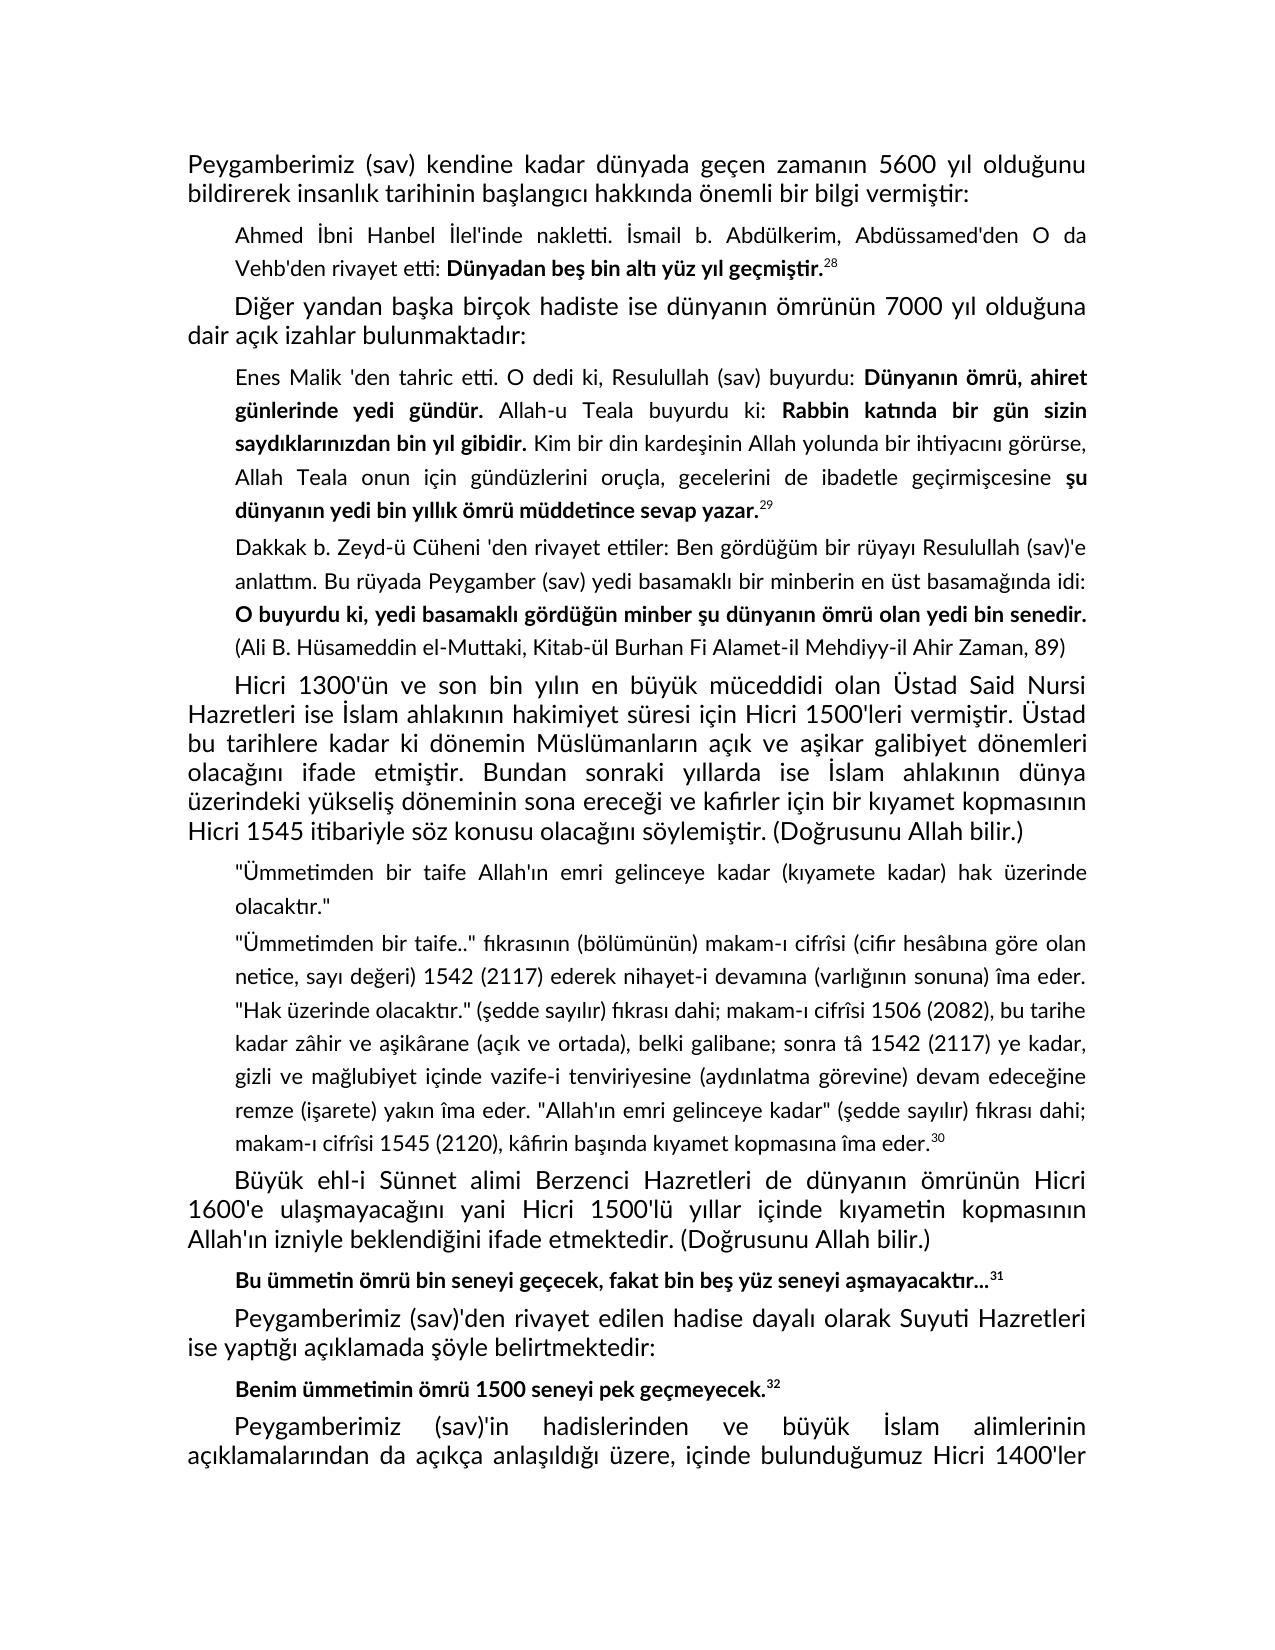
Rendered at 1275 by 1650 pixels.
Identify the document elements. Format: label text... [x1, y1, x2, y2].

text "Ümmetimden bir taife Allah'ın emri gelinceye kadar (kıyamete kadar) hak üzerinde olacaktır." [235, 854, 1087, 921]
text Dakkak b. Zeyd-ü Cüheni 'den rivayet ettiler: Ben gördüğüm bir rüyayı Resulullah (sav)'e anlattım. Bu rüyada Peygamber (sav) yedi basamaklı bir minberin en üst basamağında idi: O buyurdu ki, yedi basamaklı gördüğün minber şu dünyanın ömrü olan yedi bin senedir. (Ali B. Hüsameddin el-Muttaki, Kitab-ül Burhan Fi Alamet-il Mehdiyy-il Ahir Zaman, 89) [235, 529, 1087, 662]
text Peygamberimiz (sav)'den rivayet edilen hadise dayalı olarak Suyuti Hazretleri ise yaptığı açıklamada şöyle belirtmektedir: [187, 1304, 1087, 1362]
text Peygamberimiz (sav)'in hadislerinden ve büyük İslam alimlerinin açıklamalarından da açıkça anlaşıldığı üzere, içinde bulunduğumuz Hicri 1400'ler [187, 1412, 1087, 1471]
text Ahmed İbni Hanbel İlel'inde nakletti. İsmail b. Abdülkerim, Abdüssamed'den O da Vehb'den rivayet etti: Dünyadan beş bin altı yüz yıl geçmiştir.28 [235, 217, 1087, 283]
text Peygamberimiz (sav) kendine kadar dünyada geçen zamanın 5600 yıl olduğunu bildirerek insanlık tarihinin başlangıcı hakkında önemli bir bilgi vermiştir: [187, 150, 1087, 208]
text Bu ümmetin ömrü bin seneyi geçecek, fakat bin beş yüz seneyi aşmayacaktır...31 [235, 1262, 1087, 1296]
text Enes Malik 'den tahric etti. O dedi ki, Resulullah (sav) buyurdu: Dünyanın ömrü, ahiret günlerinde yedi gündür. Allah-u Teala buyurdu ki: Rabbin katında bir gün sizin saydıklarınızdan bin yıl gibidir. Kim bir din kardeşinin Allah yolunda bir ihtiyacını görürse, Allah Teala onun için gündüzlerini oruçla, gecelerini de ibadetle geçirmişcesine şu dünyanın yedi bin yıllık ömrü müddetince sevap yazar.29 [235, 358, 1087, 525]
text Hicri 1300'ün ve son bin yılın en büyük müceddidi olan Üstad Said Nursi Hazretleri ise İslam ahlakının hakimiyet süresi için Hicri 1500'leri vermiştir. Üstad bu tarihlere kadar ki dönemin Müslümanların açık ve aşikar galibiyet dönemleri olacağını ifade etmiştir. Bundan sonraki yıllarda ise İslam ahlakının dünya üzerindeki yükseliş döneminin sona ereceği ve kafirler için bir kıyamet kopmasının Hicri 1545 itibariyle söz konusu olacağını söylemiştir. (Doğrusunu Allah bilir.) [187, 671, 1087, 846]
text Büyük ehl-i Sünnet alimi Berzenci Hazretleri de dünyanın ömrünün Hicri 1600'e ulaşmayacağını yani Hicri 1500'lü yıllar içinde kıyametin kopmasının Allah'ın izniyle beklendiğini ifade etmektedir. (Doğrusunu Allah bilir.) [187, 1166, 1087, 1254]
text Benim ümmetimin ömrü 1500 seneyi pek geçmeyecek.32 [235, 1371, 1087, 1404]
text Diğer yandan başka birçok hadiste ise dünyanın ömrünün 7000 yıl olduğuna dair açık izahlar bulunmaktadır: [187, 292, 1087, 350]
text "Ümmetimden bir taife.." fıkrasının (bölümünün) makam-ı cifrîsi (cifir hesâbına göre olan netice, sayı değeri) 1542 (2117) ederek nihayet-i devamına (varlığının sonuna) îma eder. "Hak üzerinde olacaktır." (şedde sayılır) fıkrası dahi; makam-ı cifrîsi 1506 (2082), bu tarihe kadar zâhir ve aşikârane (açık ve ortada), belki galibane; sonra tâ 1542 (2117) ye kadar, gizli ve mağlubiyet içinde vazife-i tenviriyesine (aydınlatma görevine) devam edeceğine remze (işarete) yakın îma eder. "Allah'ın emri gelinceye kadar" (şedde sayılır) fıkrası dahi; makam-ı cifrîsi 1545 (2120), kâfirin başında kıyamet kopmasına îma eder.30 [235, 925, 1087, 1158]
